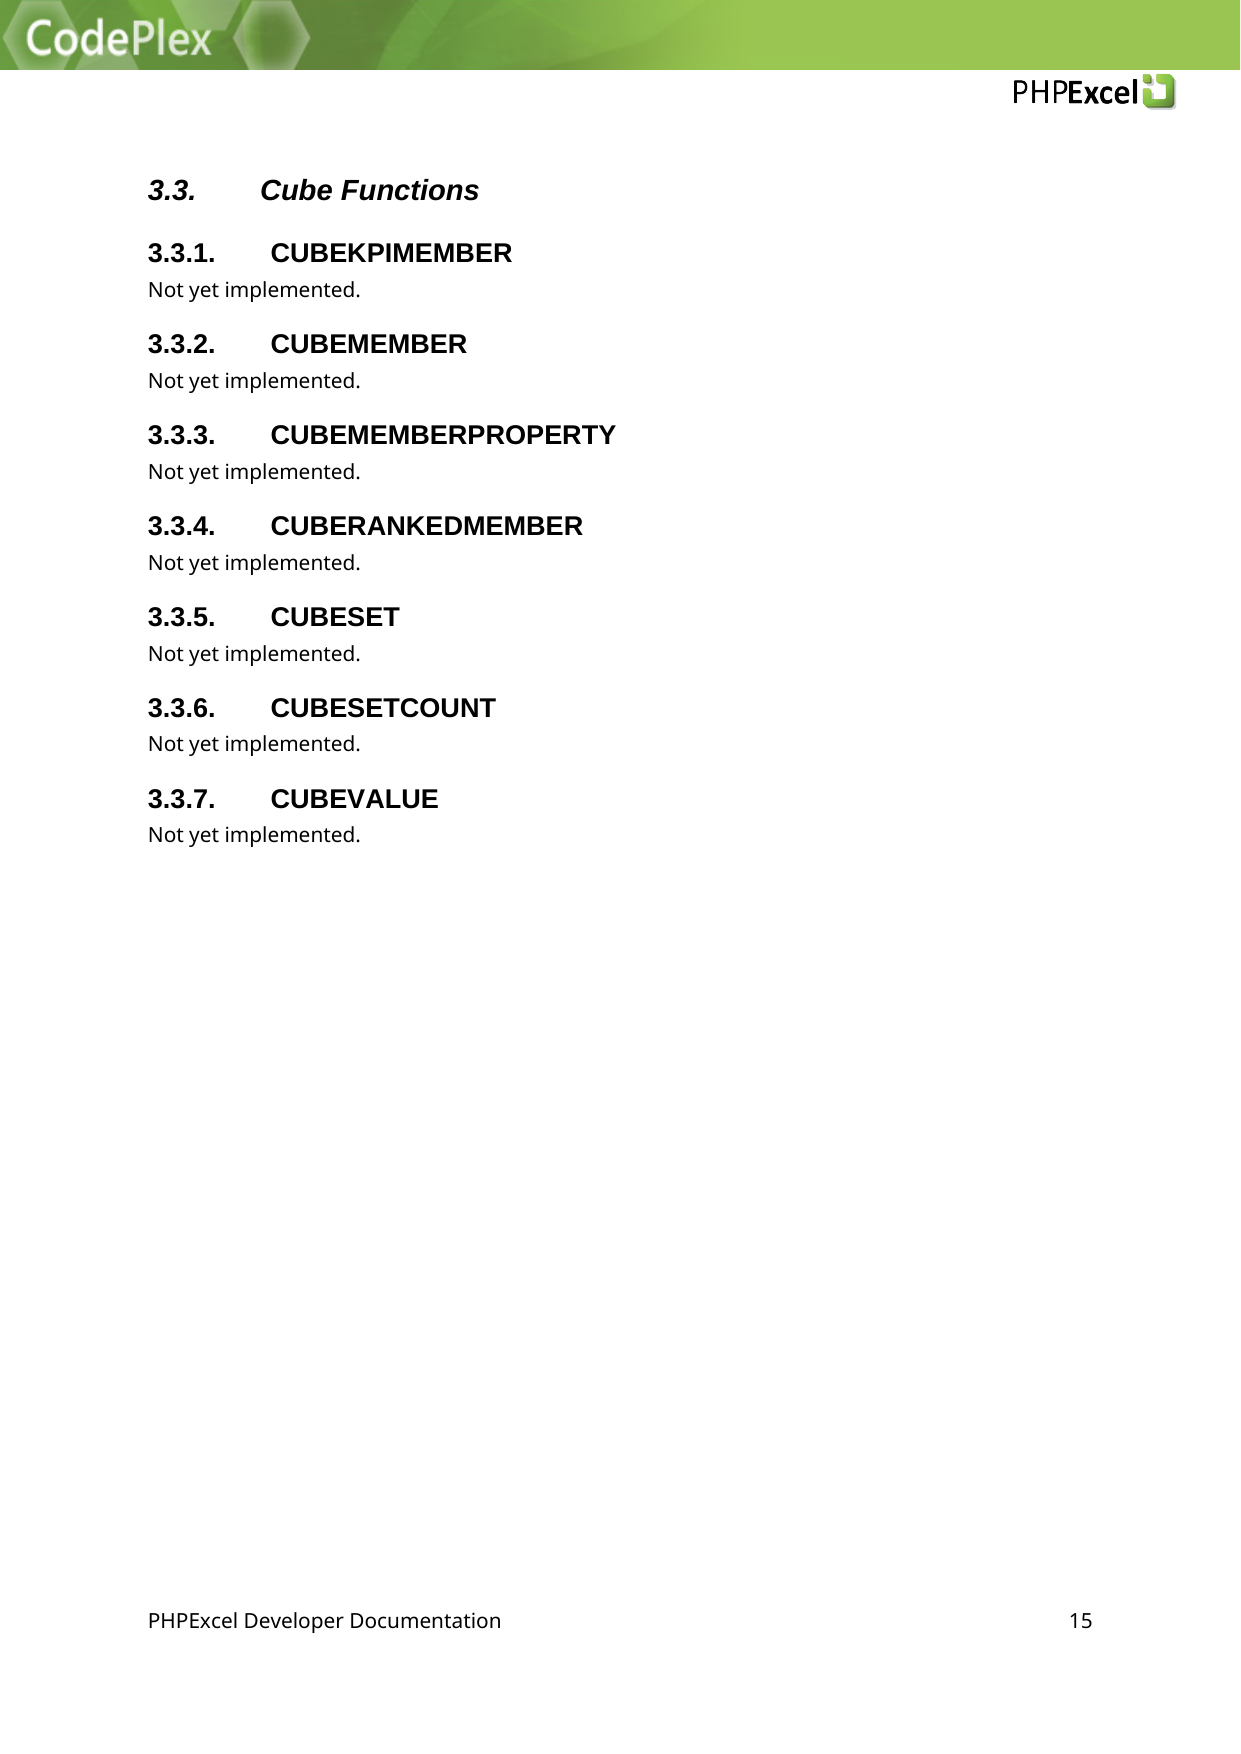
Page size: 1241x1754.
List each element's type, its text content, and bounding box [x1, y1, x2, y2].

text Not yet implemented. [148, 639, 1093, 667]
text Not yet implemented. [148, 457, 1093, 485]
subtitle Cube Functions [148, 173, 1093, 206]
text Not yet implemented. [148, 729, 1093, 758]
subtitle CUBERANKEDMEMBER [148, 510, 1093, 541]
subtitle CUBEVALUE [148, 783, 1093, 814]
subtitle CUBEKPIMEMBER [148, 237, 1093, 269]
subtitle CUBEMEMBERPROPERTY [148, 419, 1093, 451]
subtitle CUBESETCOUNT [148, 692, 1093, 723]
subtitle CUBEMEMBER [148, 328, 1093, 359]
text Not yet implemented. [148, 821, 1093, 849]
text Not yet implemented. [148, 548, 1093, 576]
text Not yet implemented. [148, 275, 1093, 303]
text Not yet implemented. [148, 366, 1093, 394]
subtitle CUBESET [148, 601, 1093, 632]
